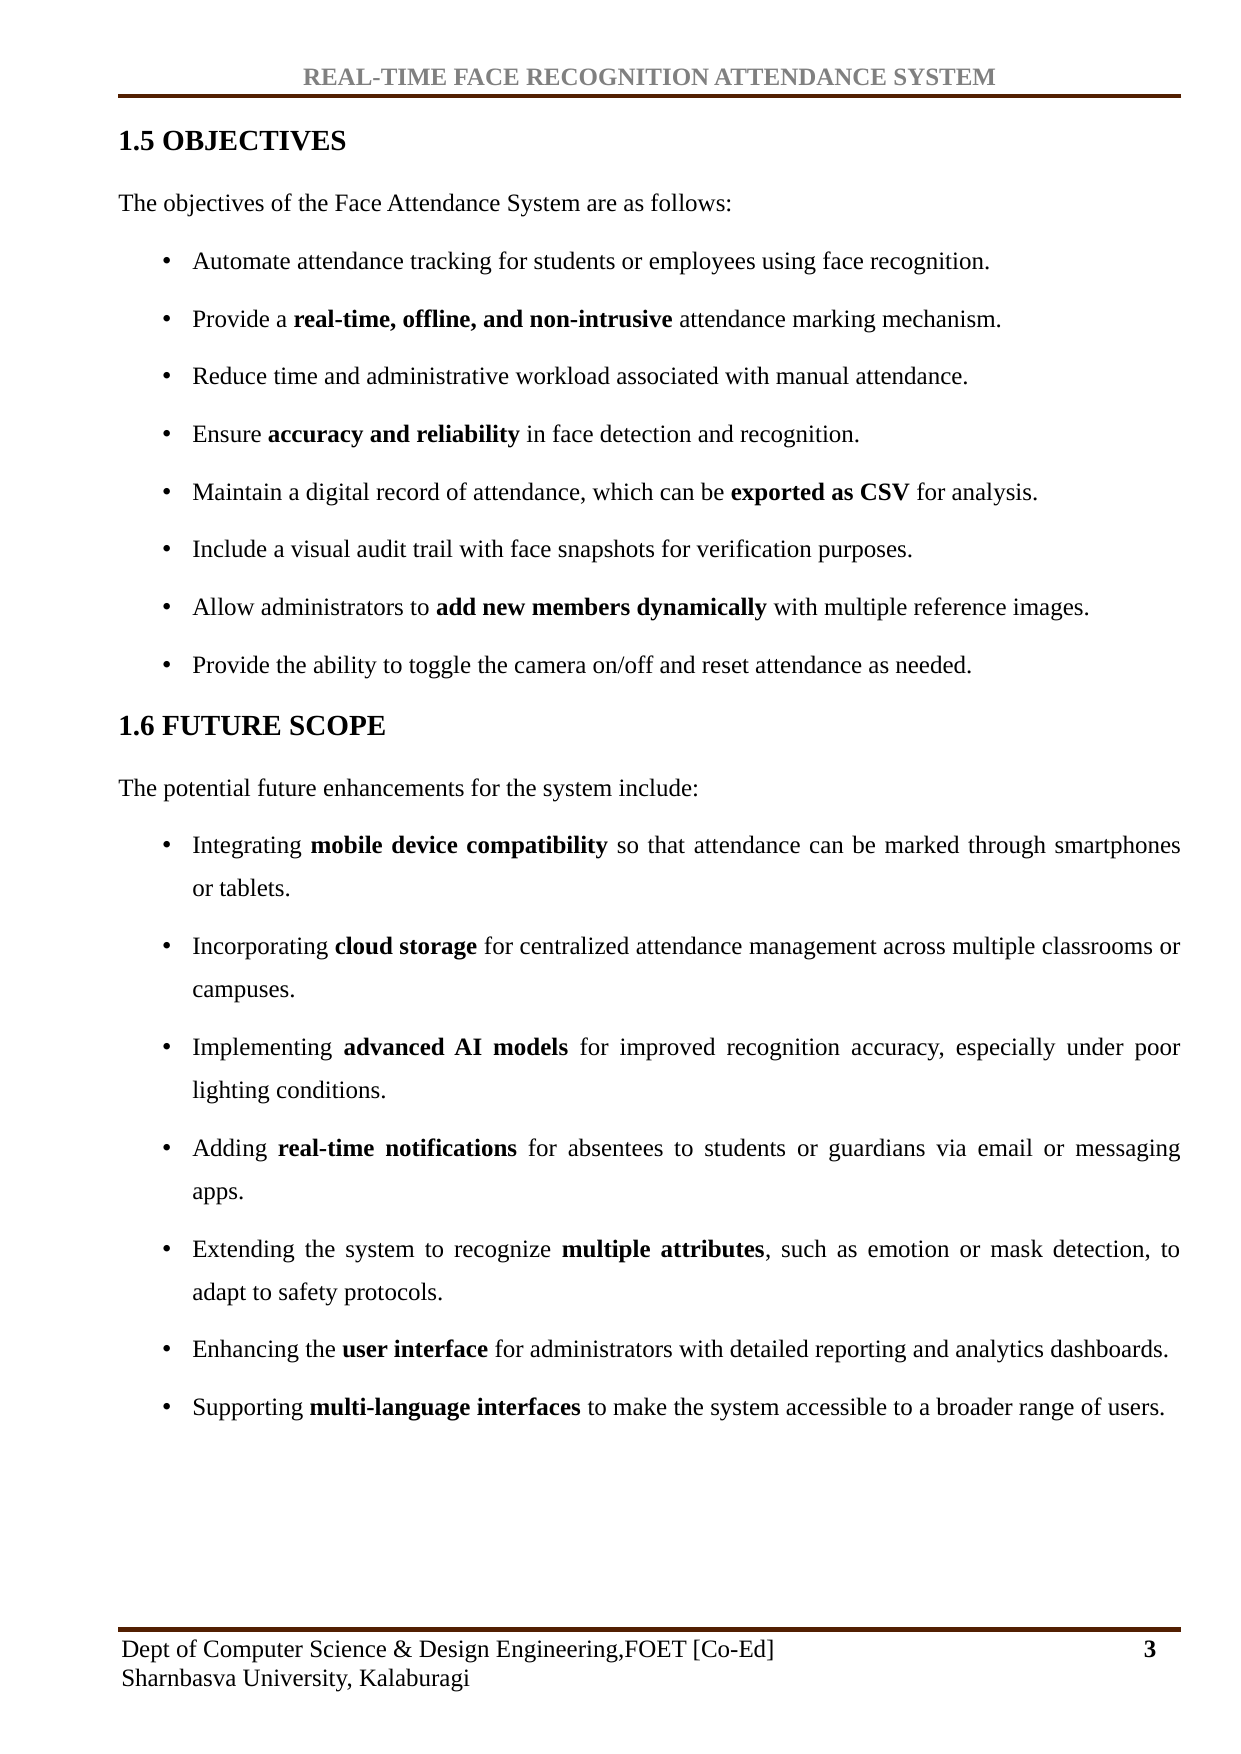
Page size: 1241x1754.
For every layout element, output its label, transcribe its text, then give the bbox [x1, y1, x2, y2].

list Implementing advanced AI models for improved recognition accuracy, especially under poor lighting conditions. [162, 1032, 1181, 1104]
list Enhancing the user interface for administrators with detailed reporting and analytics dashboards. [162, 1334, 1181, 1363]
list Automate attendance tracking for students or employees using face recognition. [162, 246, 1181, 275]
text The objectives of the Face Attendance System are as follows: [118, 188, 1181, 217]
list Provide the ability to toggle the camera on/off and reset attendance as needed. [162, 650, 1181, 679]
list Incorporating cloud storage for centralized attendance management across multiple classrooms or campuses. [162, 931, 1181, 1003]
list Extending the system to recognize multiple attributes, such as emotion or mask detection, to adapt to safety protocols. [162, 1234, 1181, 1306]
list Provide a real-time, offline, and non-intrusive attendance marking mechanism. [162, 304, 1181, 332]
list Adding real-time notifications for absentees to students or guardians via email or messaging apps. [162, 1133, 1181, 1205]
list Reduce time and administrative workload associated with manual attendance. [162, 361, 1181, 390]
subtitle 1.6 FUTURE SCOPE [118, 708, 1181, 741]
list Integrating mobile device compatibility so that attendance can be marked through smartphones or tablets. [162, 830, 1181, 902]
text The potential future enhancements for the system include: [118, 773, 1181, 801]
subtitle 1.5 OBJECTIVES [118, 123, 1181, 157]
list Maintain a digital record of attendance, which can be exported as CSV for analysis. [162, 477, 1181, 506]
list Ensure accuracy and reliability in face detection and recognition. [162, 419, 1181, 448]
list Supporting multi-language interfaces to make the system accessible to a broader range of users. [162, 1392, 1181, 1421]
list Include a visual audit trail with face snapshots for verification purposes. [162, 534, 1181, 563]
list Allow administrators to add new members dynamically with multiple reference images. [162, 592, 1181, 621]
